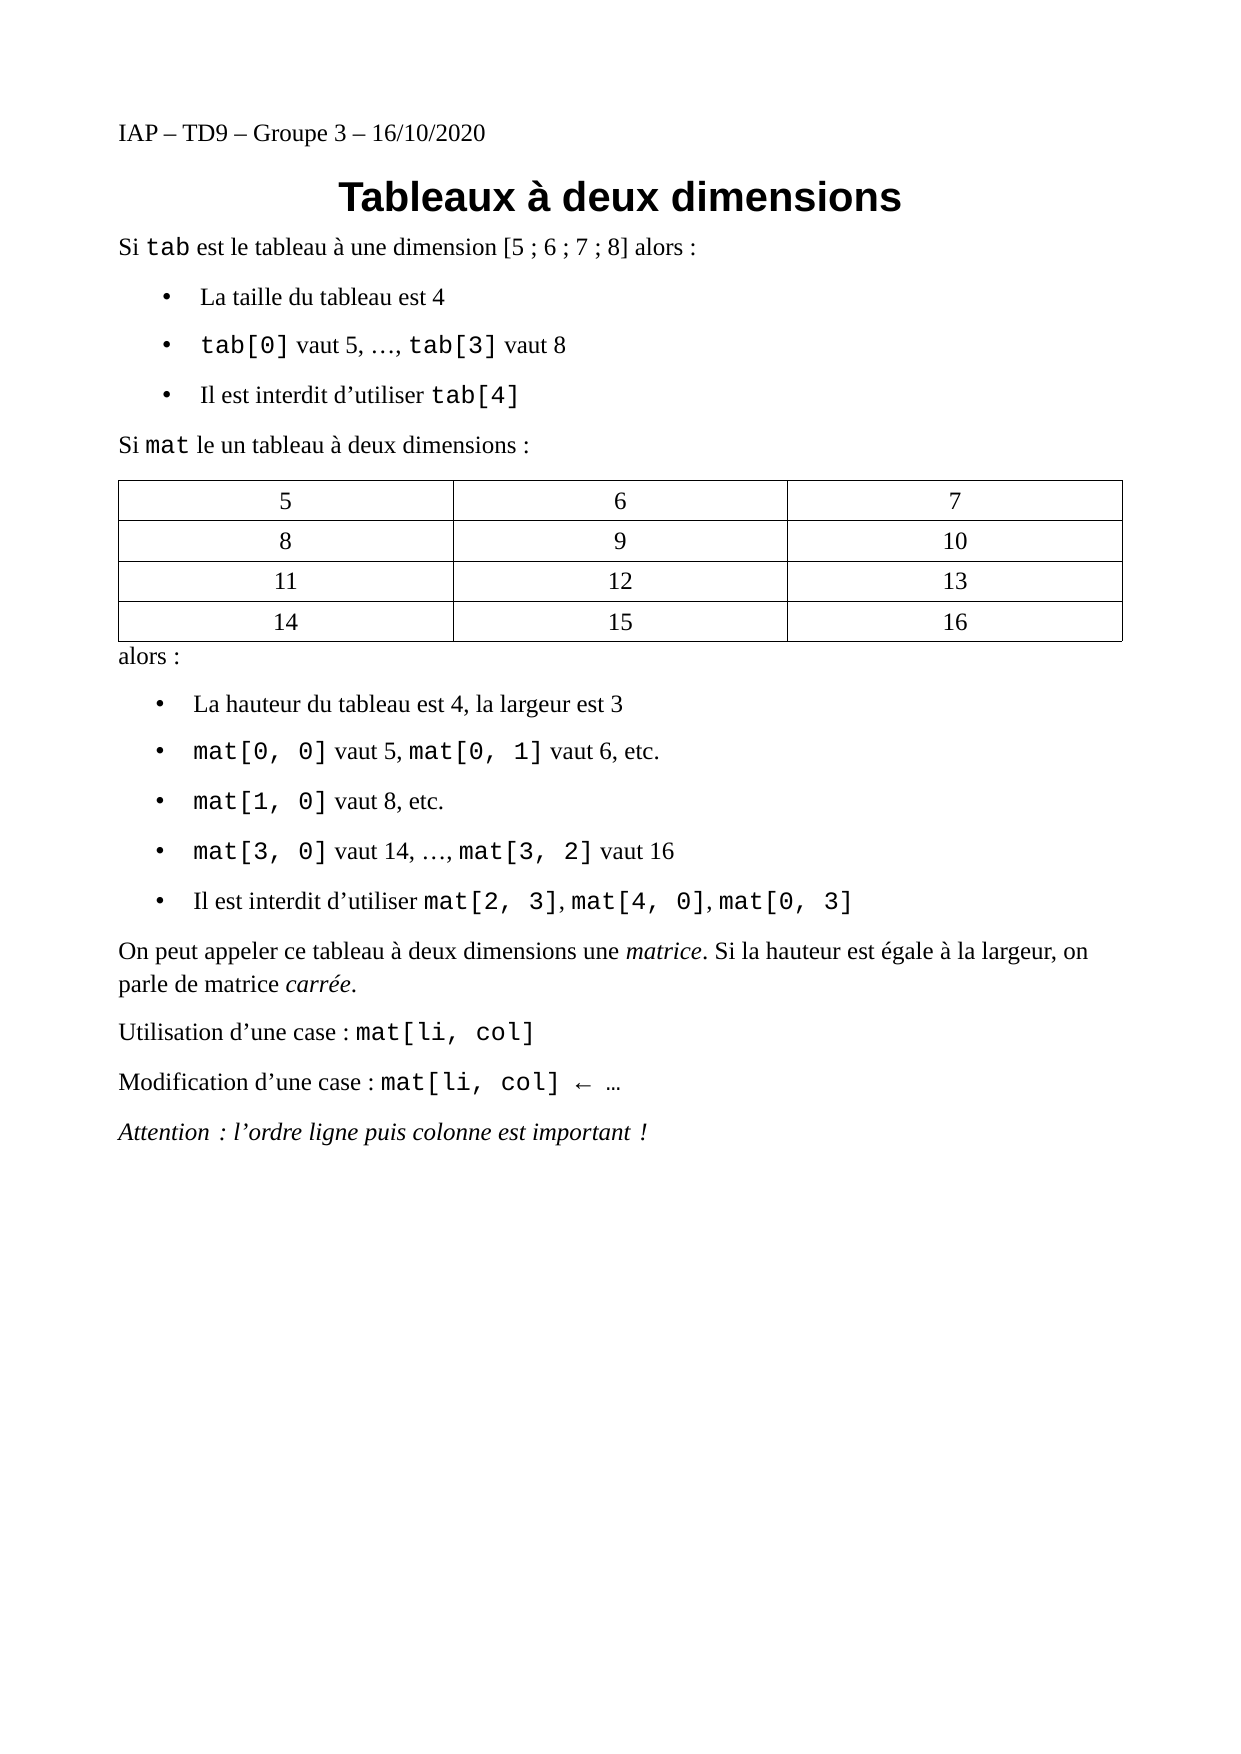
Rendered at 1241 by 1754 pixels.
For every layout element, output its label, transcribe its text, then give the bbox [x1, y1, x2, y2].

text IAP – TD9 – Groupe 3 – 16/10/2020 [118, 118, 1122, 147]
list Il est interdit d’utiliser tab[4] [162, 380, 1122, 411]
list mat[0, 0] vaut 5, mat[0, 1] vaut 6, etc. [156, 736, 1122, 767]
table_cell 10 [788, 521, 1122, 561]
text alors : [118, 642, 1122, 670]
text Attention : l’ordre ligne puis colonne est important ! [118, 1117, 1122, 1146]
text On peut appeler ce tableau à deux dimensions une matrice. Si la hauteur est égale à la largeur, on parle de matrice carrée. [118, 936, 1122, 998]
text Utilisation d’une case : mat[li, col] [118, 1017, 1122, 1048]
table_cell 9 [454, 521, 787, 561]
table_cell 11 [119, 562, 453, 601]
table_cell 13 [788, 562, 1122, 601]
table_cell 12 [454, 562, 787, 601]
table_cell 8 [119, 521, 453, 561]
list Il est interdit d’utiliser mat[2, 3], mat[4, 0], mat[0, 3] [156, 886, 1122, 917]
table_cell 15 [454, 602, 787, 641]
table_header 7 [788, 481, 1122, 520]
text Si mat le un tableau à deux dimensions : [118, 430, 1122, 461]
text Si tab est le tableau à une dimension [5 ; 6 ; 7 ; 8] alors : [118, 232, 1122, 263]
list La taille du tableau est 4 [162, 282, 1122, 311]
list La hauteur du tableau est 4, la largeur est 3 [156, 689, 1122, 718]
list tab[0] vaut 5, …, tab[3] vaut 8 [162, 330, 1122, 361]
text Modification d’une case : mat[li, col] ← … [118, 1067, 1122, 1098]
table_header 6 [454, 481, 787, 520]
table_header 5 [119, 481, 453, 520]
title Tableaux à deux dimensions [118, 172, 1122, 220]
list mat[3, 0] vaut 14, …, mat[3, 2] vaut 16 [156, 836, 1122, 867]
table_cell 16 [788, 602, 1122, 641]
list mat[1, 0] vaut 8, etc. [156, 786, 1122, 817]
table_cell 14 [119, 602, 453, 641]
